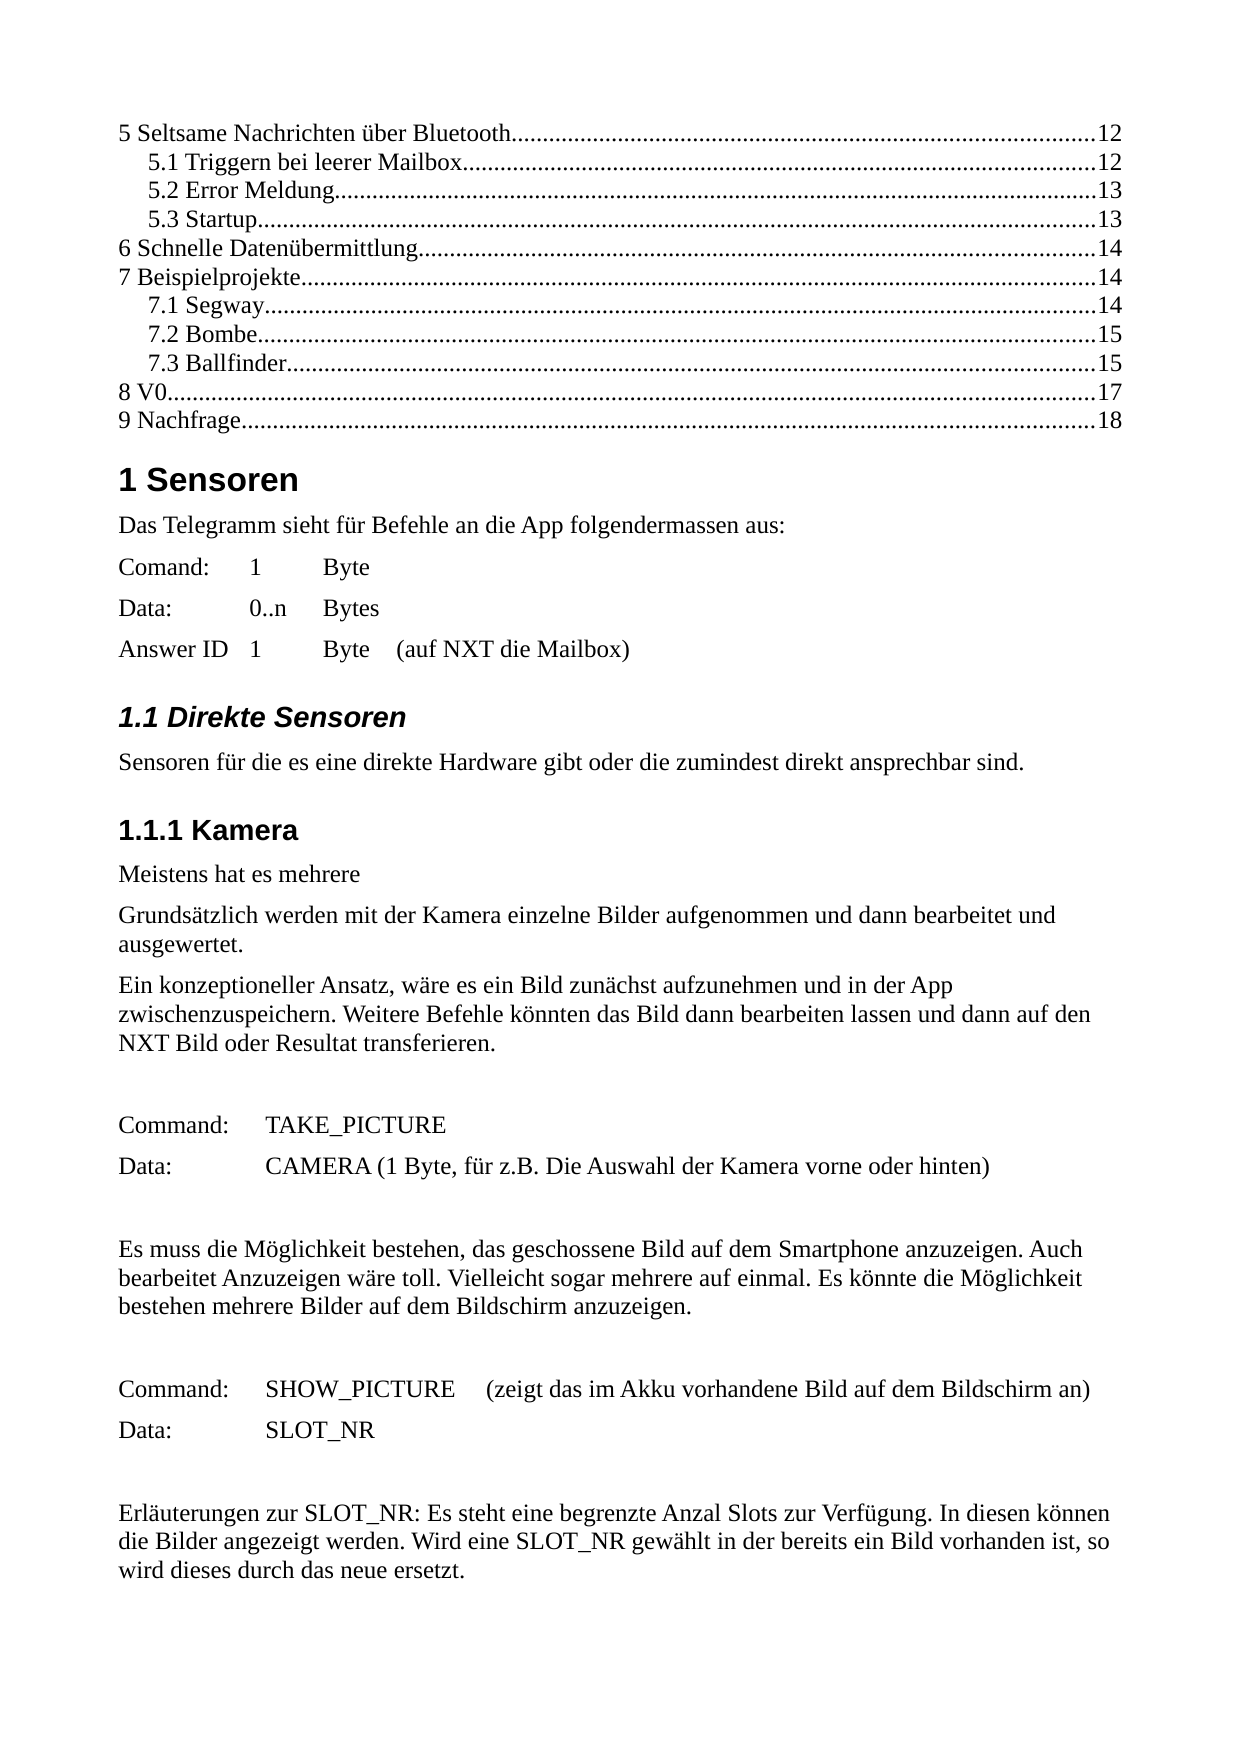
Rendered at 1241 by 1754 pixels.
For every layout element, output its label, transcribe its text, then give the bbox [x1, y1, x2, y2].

subtitle Direkte Sensoren [118, 701, 1122, 734]
text Grundsätzlich werden mit der Kamera einzelne Bilder aufgenommen und dann bearbeitet und ausgewertet. [118, 900, 1122, 958]
text 5.1 Triggern bei leerer Mailbox 12 [148, 147, 1122, 176]
subtitle Kamera [118, 813, 1122, 846]
text Data: CAMERA (1 Byte, für z.B. Die Auswahl der Kamera vorne oder hinten) [118, 1151, 1122, 1180]
text 6 Schnelle Datenübermittlung 14 [118, 233, 1122, 262]
text Ein konzeptioneller Ansatz, wäre es ein Bild zunächst aufzunehmen und in der App zwischenzuspeichern. Weitere Befehle könnten das Bild dann bearbeiten lassen und dann auf den NXT Bild oder Resultat transferieren. [118, 970, 1122, 1056]
text 7.2 Bombe 15 [148, 319, 1122, 348]
subtitle Sensoren [118, 459, 1122, 498]
text 5.2 Error Meldung 13 [148, 176, 1122, 204]
text Sensoren für die es eine direkte Hardware gibt oder die zumindest direkt ansprechbar sind. [118, 747, 1122, 775]
text Es muss die Möglichkeit bestehen, das geschossene Bild auf dem Smartphone anzuzeigen. Auch bearbeitet Anzuzeigen wäre toll. Vielleicht sogar mehrere auf einmal. Es könnte die Möglichkeit bestehen mehrere Bilder auf dem Bildschirm anzuzeigen. [118, 1234, 1122, 1320]
text Command: TAKE_PICTURE [118, 1110, 1122, 1139]
text Answer ID 1 Byte (auf NXT die Mailbox) [118, 634, 1122, 663]
text 5.3 Startup 13 [148, 204, 1122, 233]
text 7.3 Ballfinder 15 [148, 348, 1122, 377]
text Das Telegramm sieht für Befehle an die App folgendermassen aus: [118, 511, 1122, 539]
text Data: SLOT_NR [118, 1415, 1122, 1444]
text 8 V0 17 [118, 377, 1122, 406]
text Data: 0..n Bytes [118, 593, 1122, 622]
text Comand: 1 Byte [118, 552, 1122, 581]
text 7.1 Segway 14 [148, 291, 1122, 319]
text Erläuterungen zur SLOT_NR: Es steht eine begrenzte Anzal Slots zur Verfügung. In diesen können die Bilder angezeigt werden. Wird eine SLOT_NR gewählt in der bereits ein Bild vorhanden ist, so wird dieses durch das neue ersetzt. [118, 1498, 1122, 1584]
text 7 Beispielprojekte 14 [118, 262, 1122, 291]
text Command: SHOW_PICTURE (zeigt das im Akku vorhandene Bild auf dem Bildschirm an) [118, 1374, 1122, 1403]
text Meistens hat es mehrere [118, 859, 1122, 888]
text 9 Nachfrage 18 [118, 406, 1122, 434]
text 5 Seltsame Nachrichten über Bluetooth 12 [118, 118, 1122, 147]
